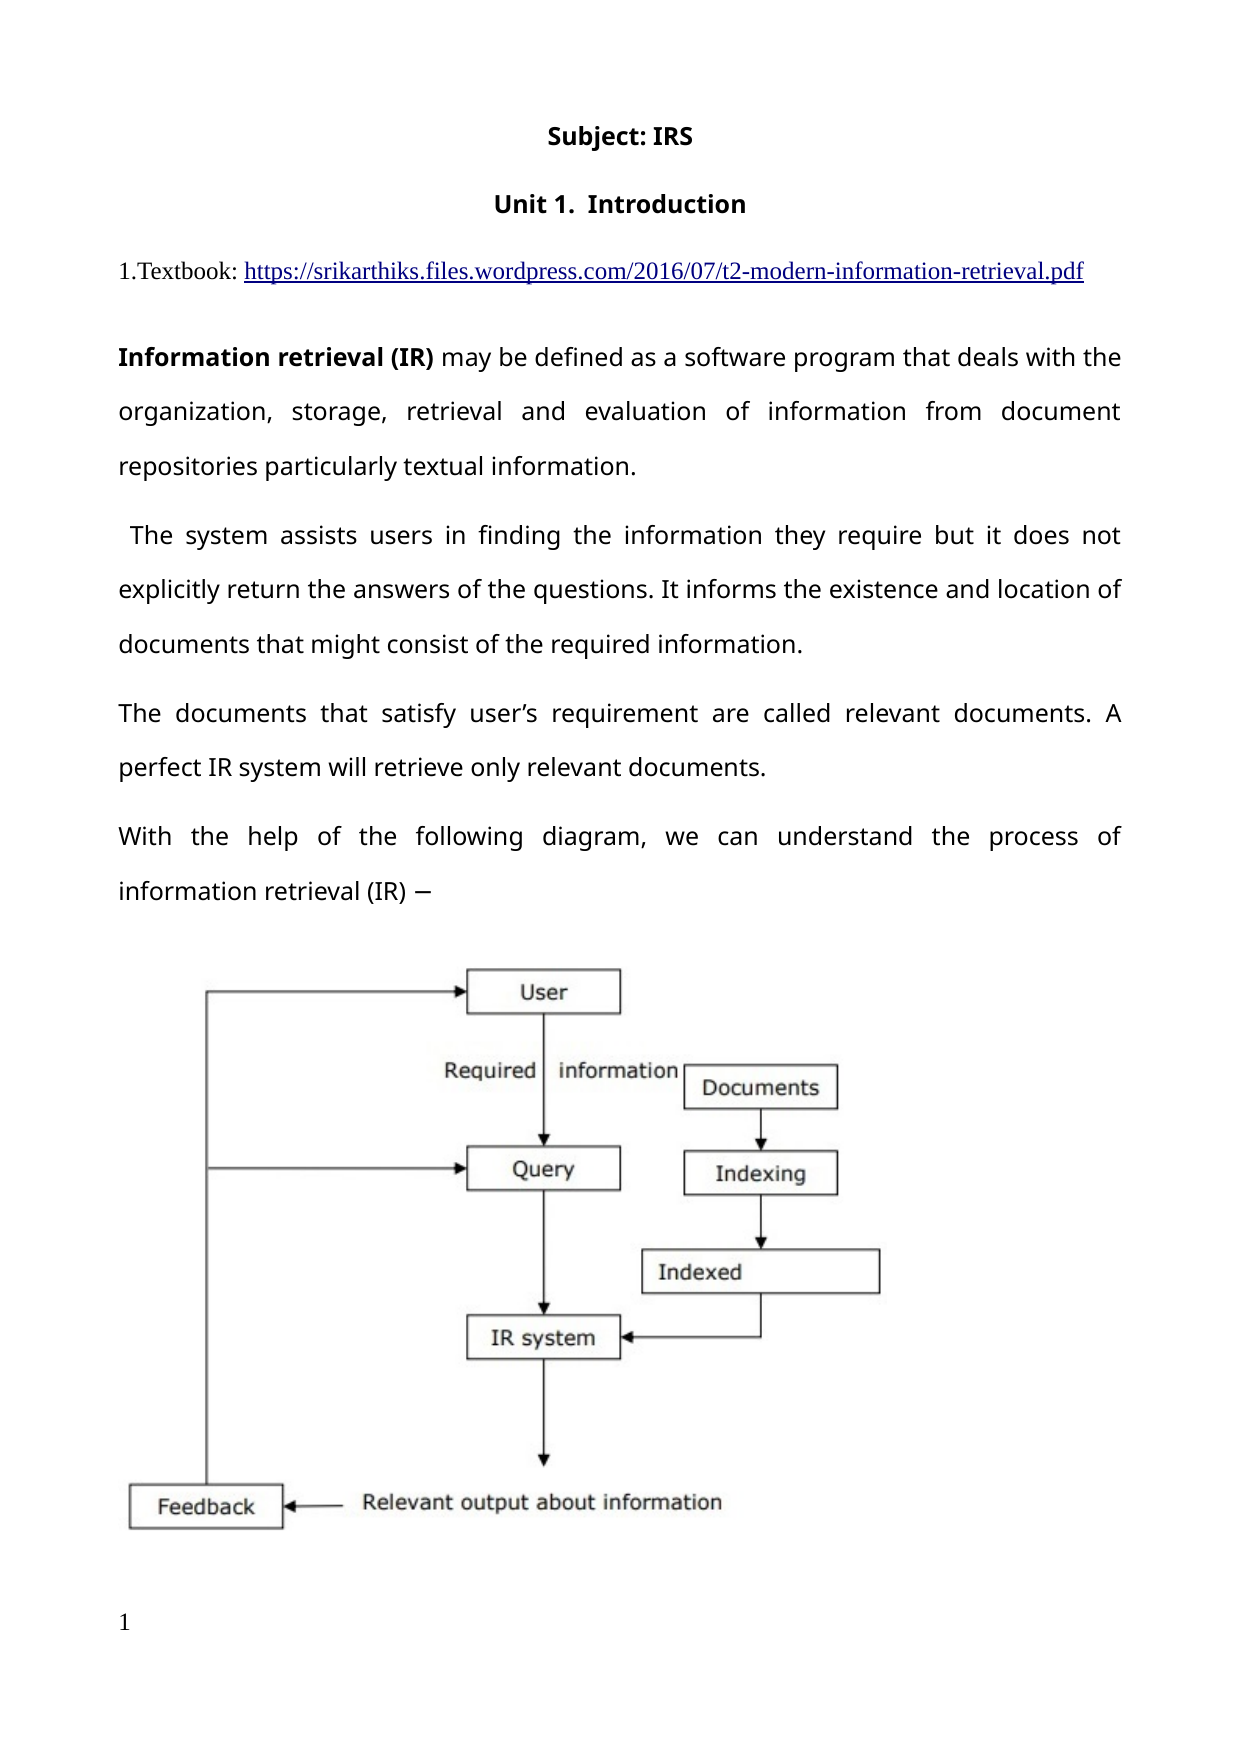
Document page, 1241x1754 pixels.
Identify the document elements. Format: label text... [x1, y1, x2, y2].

text With the help of the following diagram, we can understand the process of information retrieval (IR) − [118, 819, 1122, 908]
text 1.Textbook: https://srikarthiks.files.wordpress.com/2016/07/t2-modern-information-retrieval.pdf [118, 256, 1122, 285]
text The system assists users in finding the information they require but it does not explicitly return the answers of the questions. It informs the existence and location of documents that might consist of the required information. [118, 517, 1122, 661]
text Unit 1. Introduction [118, 187, 1122, 221]
text Subject: IRS [118, 118, 1122, 152]
text The documents that satisfy user’s requirement are called relevant documents. A perfect IR system will retrieve only relevant documents. [118, 696, 1122, 784]
picture [118, 942, 887, 1552]
text Information retrieval (IR) may be defined as a software program that deals with the organization, storage, retrieval and evaluation of information from document repositories particularly textual information. [118, 339, 1122, 482]
